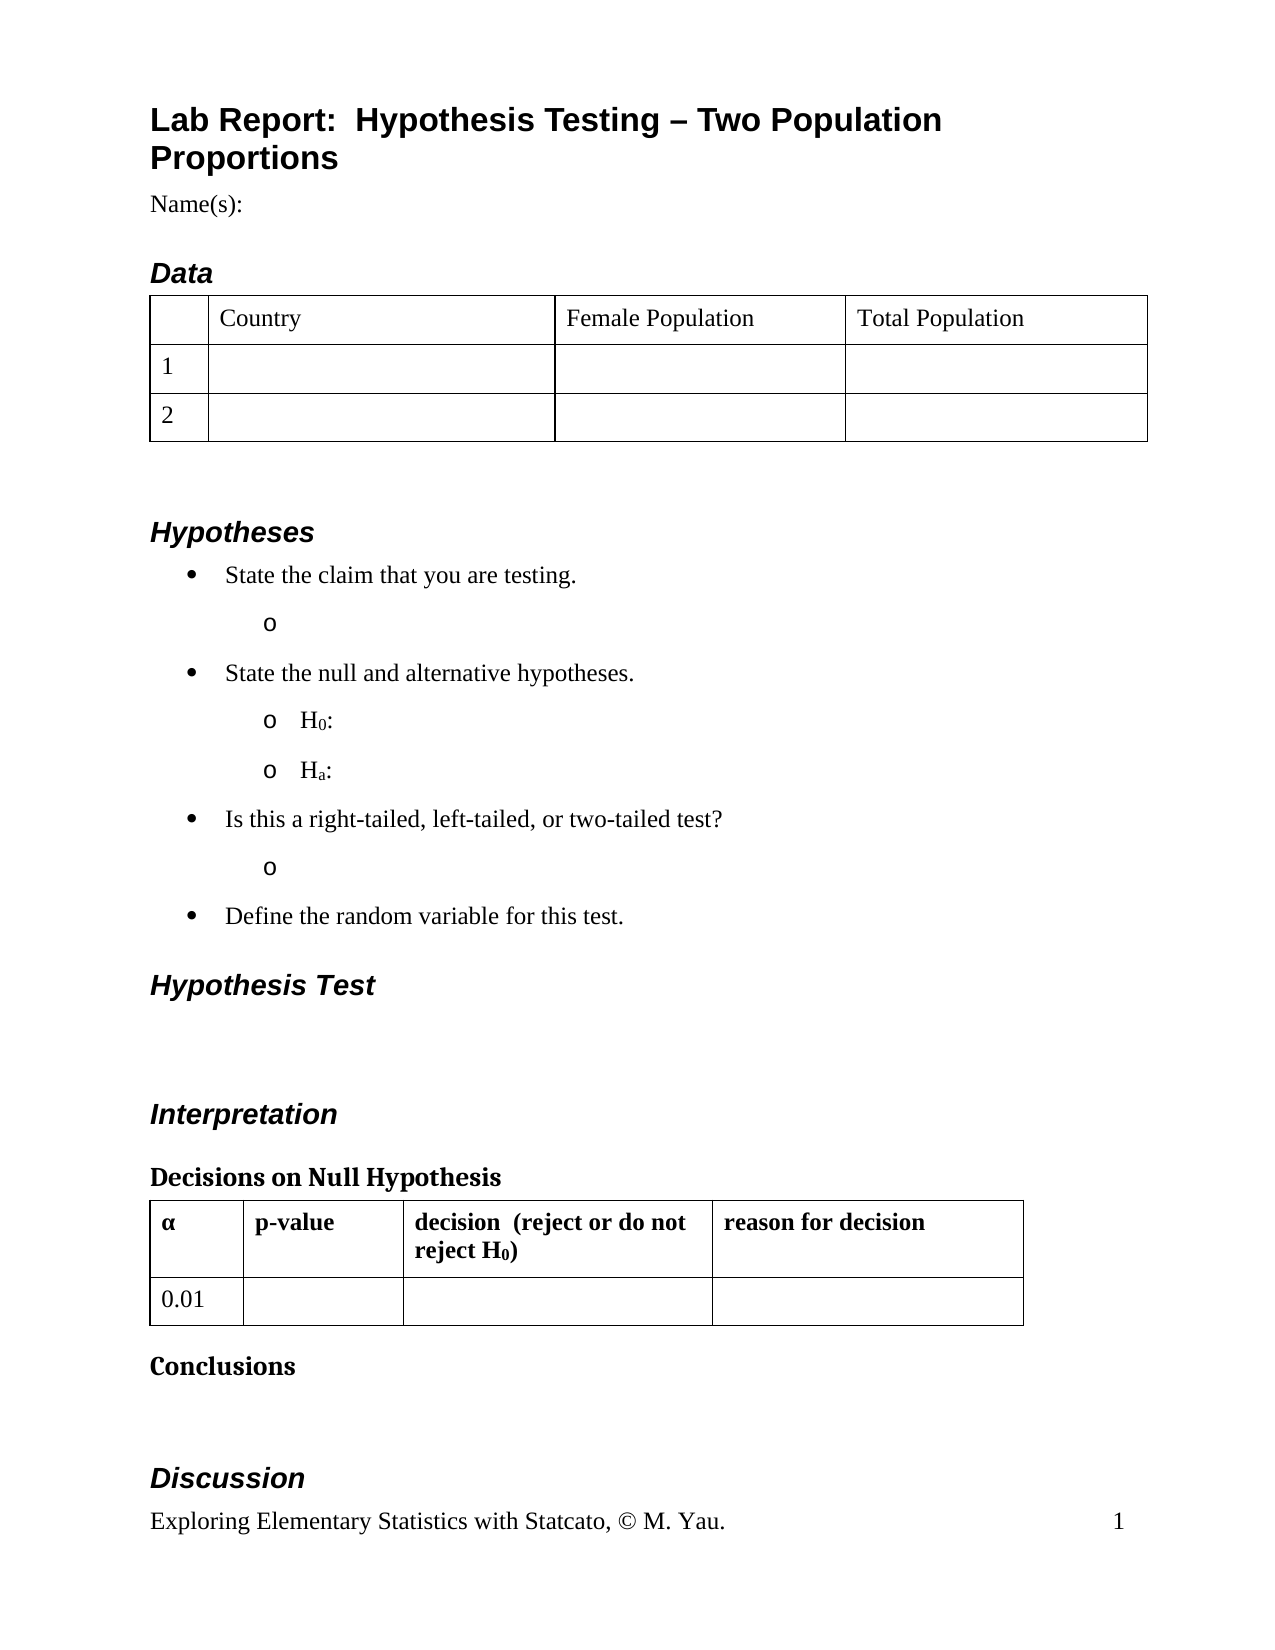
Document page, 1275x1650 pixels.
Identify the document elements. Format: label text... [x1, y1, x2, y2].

table_cell 1 [151, 345, 208, 392]
list State the null and alternative hypotheses. [187, 658, 1125, 686]
table_cell [209, 394, 554, 441]
list H0: [262, 705, 1125, 736]
list Ha: [262, 755, 1125, 786]
subtitle Conclusions [150, 1351, 1125, 1382]
list State the claim that you are testing. [187, 561, 1125, 589]
table_cell [713, 1278, 1023, 1325]
table_cell 2 [151, 394, 208, 441]
table_cell [244, 1278, 403, 1325]
table_header [151, 296, 208, 344]
table_header p-value [244, 1201, 403, 1277]
list Define the random variable for this test. [187, 901, 1125, 930]
subtitle Decisions on Null Hypothesis [150, 1162, 1125, 1193]
text Name(s): [150, 189, 1125, 218]
table_cell [404, 1278, 712, 1325]
table_cell [556, 345, 845, 392]
subtitle Data [150, 256, 1125, 289]
subtitle Hypothesis Test [150, 968, 1125, 1001]
table_header α [151, 1201, 243, 1277]
table_header Female Population [556, 296, 845, 344]
subtitle Discussion [150, 1461, 1125, 1495]
table_cell [556, 394, 845, 441]
table_cell [846, 394, 1147, 441]
table_header reason for decision [713, 1201, 1023, 1277]
list Is this a right-tailed, left-tailed, or two-tailed test? [187, 804, 1125, 833]
subtitle Lab Report: Hypothesis Testing – Two Population Proportions [150, 100, 1125, 177]
subtitle Interpretation [150, 1097, 1125, 1131]
table_cell [209, 345, 554, 392]
subtitle Hypotheses [150, 514, 1125, 548]
table_header Country [209, 296, 554, 344]
table_header Total Population [846, 296, 1147, 344]
table_header decision (reject or do not reject H0) [404, 1201, 712, 1277]
table_cell [846, 345, 1147, 392]
table_cell 0.01 [151, 1278, 243, 1325]
